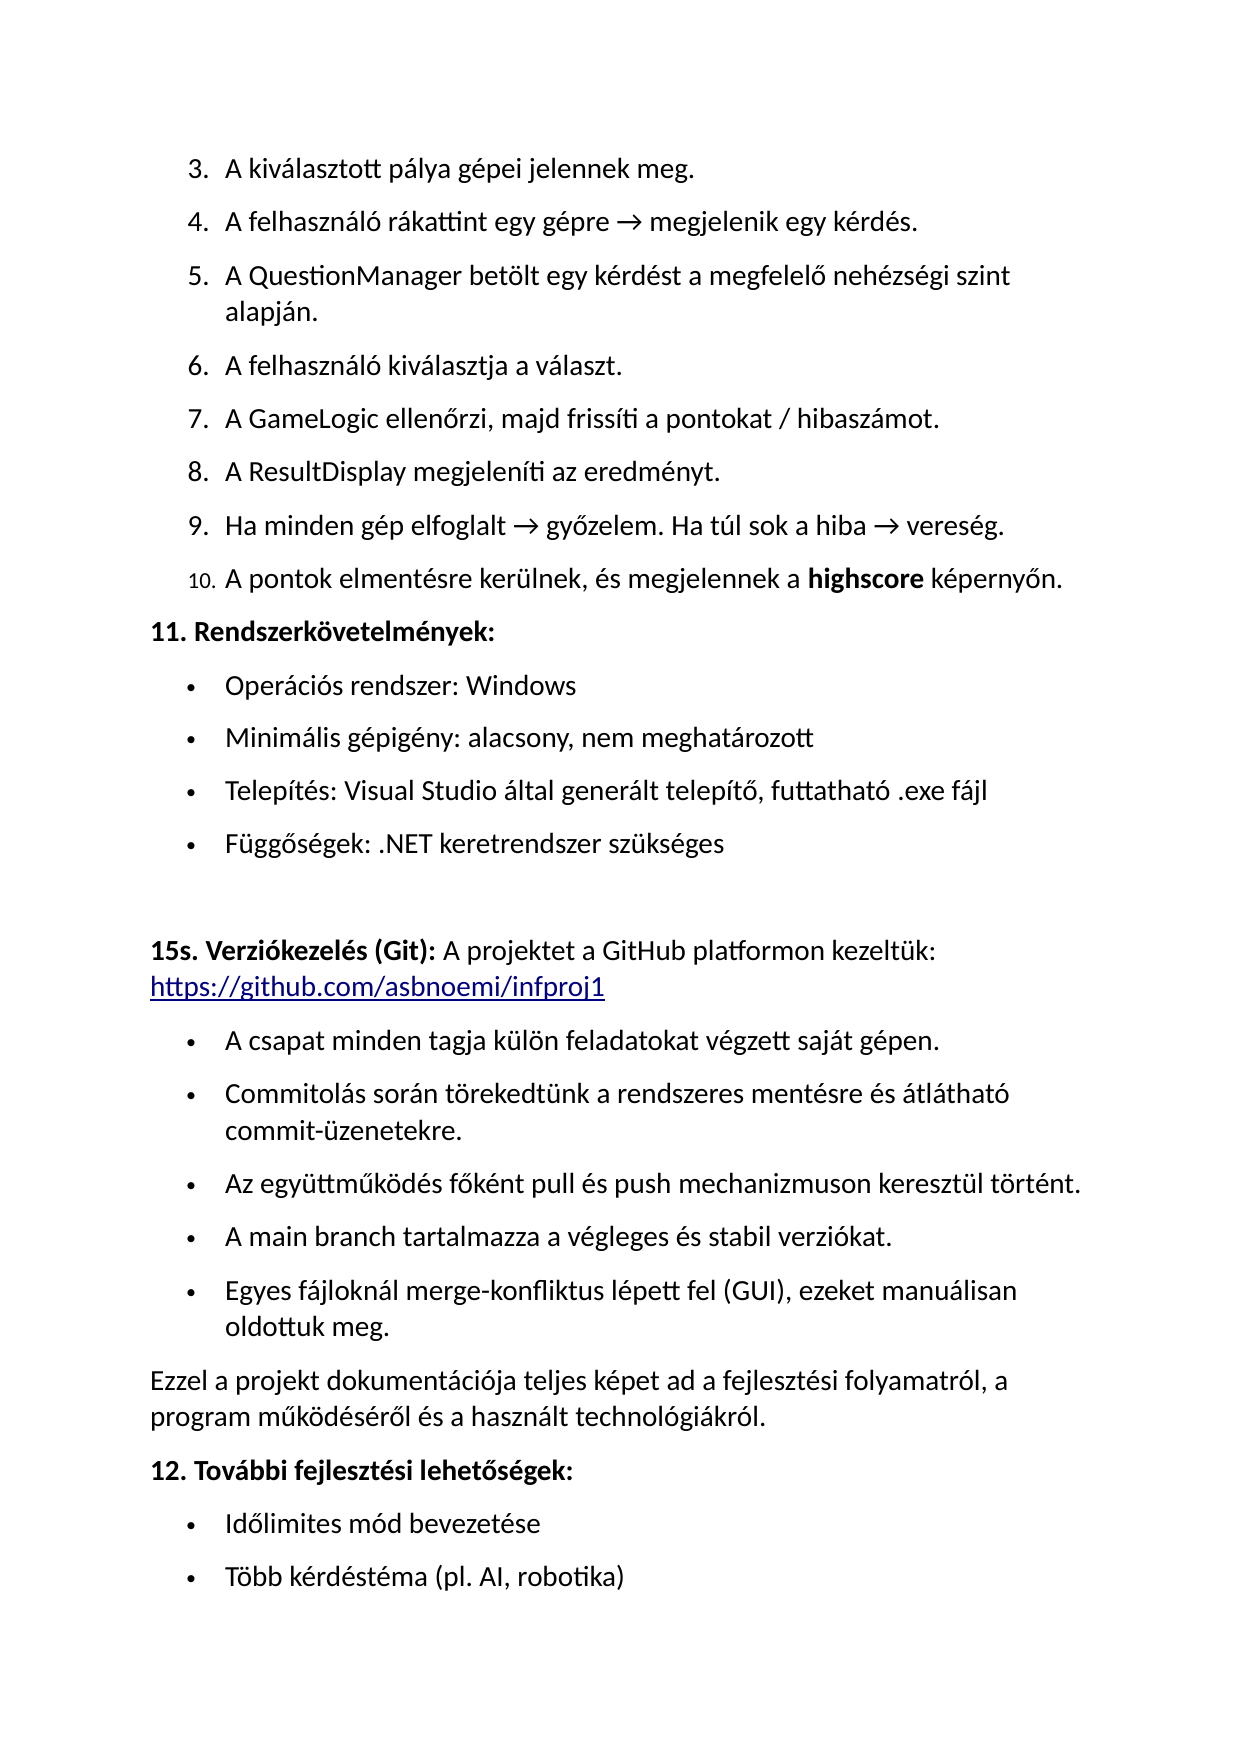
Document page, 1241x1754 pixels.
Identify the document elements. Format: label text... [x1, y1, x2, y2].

list Függőségek: .NET keretrendszer szükséges [187, 825, 1090, 861]
text 11. Rendszerkövetelmények: [150, 613, 1090, 649]
list A csapat minden tagja külön feladatokat végzett saját gépen. [187, 1022, 1090, 1057]
text Ezzel a projekt dokumentációja teljes képet ad a fejlesztési folyamatról, a program működéséről és a használt technológiákról. [150, 1362, 1090, 1434]
list Az együttműködés főként pull és push mechanizmuson keresztül történt. [187, 1165, 1090, 1201]
list Minimális gépigény: alacsony, nem meghatározott [187, 719, 1090, 755]
list A QuestionManager betölt egy kérdést a megfelelő nehézségi szint alapján. [187, 257, 1090, 329]
list Ha minden gép elfoglalt → győzelem. Ha túl sok a hiba → vereség. [187, 507, 1090, 542]
list A kiválasztott pálya gépei jelennek meg. [187, 150, 1090, 186]
text 12. További fejlesztési lehetőségek: [150, 1452, 1090, 1487]
list Telepítés: Visual Studio által generált telepítő, futtatható .exe fájl [187, 772, 1090, 808]
list A pontok elmentésre kerülnek, és megjelennek a highscore képernyőn. [187, 560, 1090, 596]
list A main branch tartalmazza a végleges és stabil verziókat. [187, 1218, 1090, 1254]
list Commitolás során törekedtünk a rendszeres mentésre és átlátható commit-üzenetekre. [187, 1075, 1090, 1147]
list Operációs rendszer: Windows [187, 667, 1090, 702]
list Egyes fájloknál merge-konfliktus lépett fel (GUI), ezeket manuálisan oldottuk meg. [187, 1272, 1090, 1344]
list A felhasználó rákattint egy gépre → megjelenik egy kérdés. [187, 203, 1090, 239]
list Időlimites mód bevezetése [187, 1505, 1090, 1541]
list Több kérdéstéma (pl. AI, robotika) [187, 1558, 1090, 1594]
list A ResultDisplay megjeleníti az eredményt. [187, 453, 1090, 489]
text 15s. Verziókezelés (Git): A projektet a GitHub platformon kezeltük: https://github.com/asbnoemi/infproj1 [150, 932, 1090, 1004]
list A GameLogic ellenőrzi, majd frissíti a pontokat / hibaszámot. [187, 400, 1090, 436]
list A felhasználó kiválasztja a választ. [187, 347, 1090, 382]
